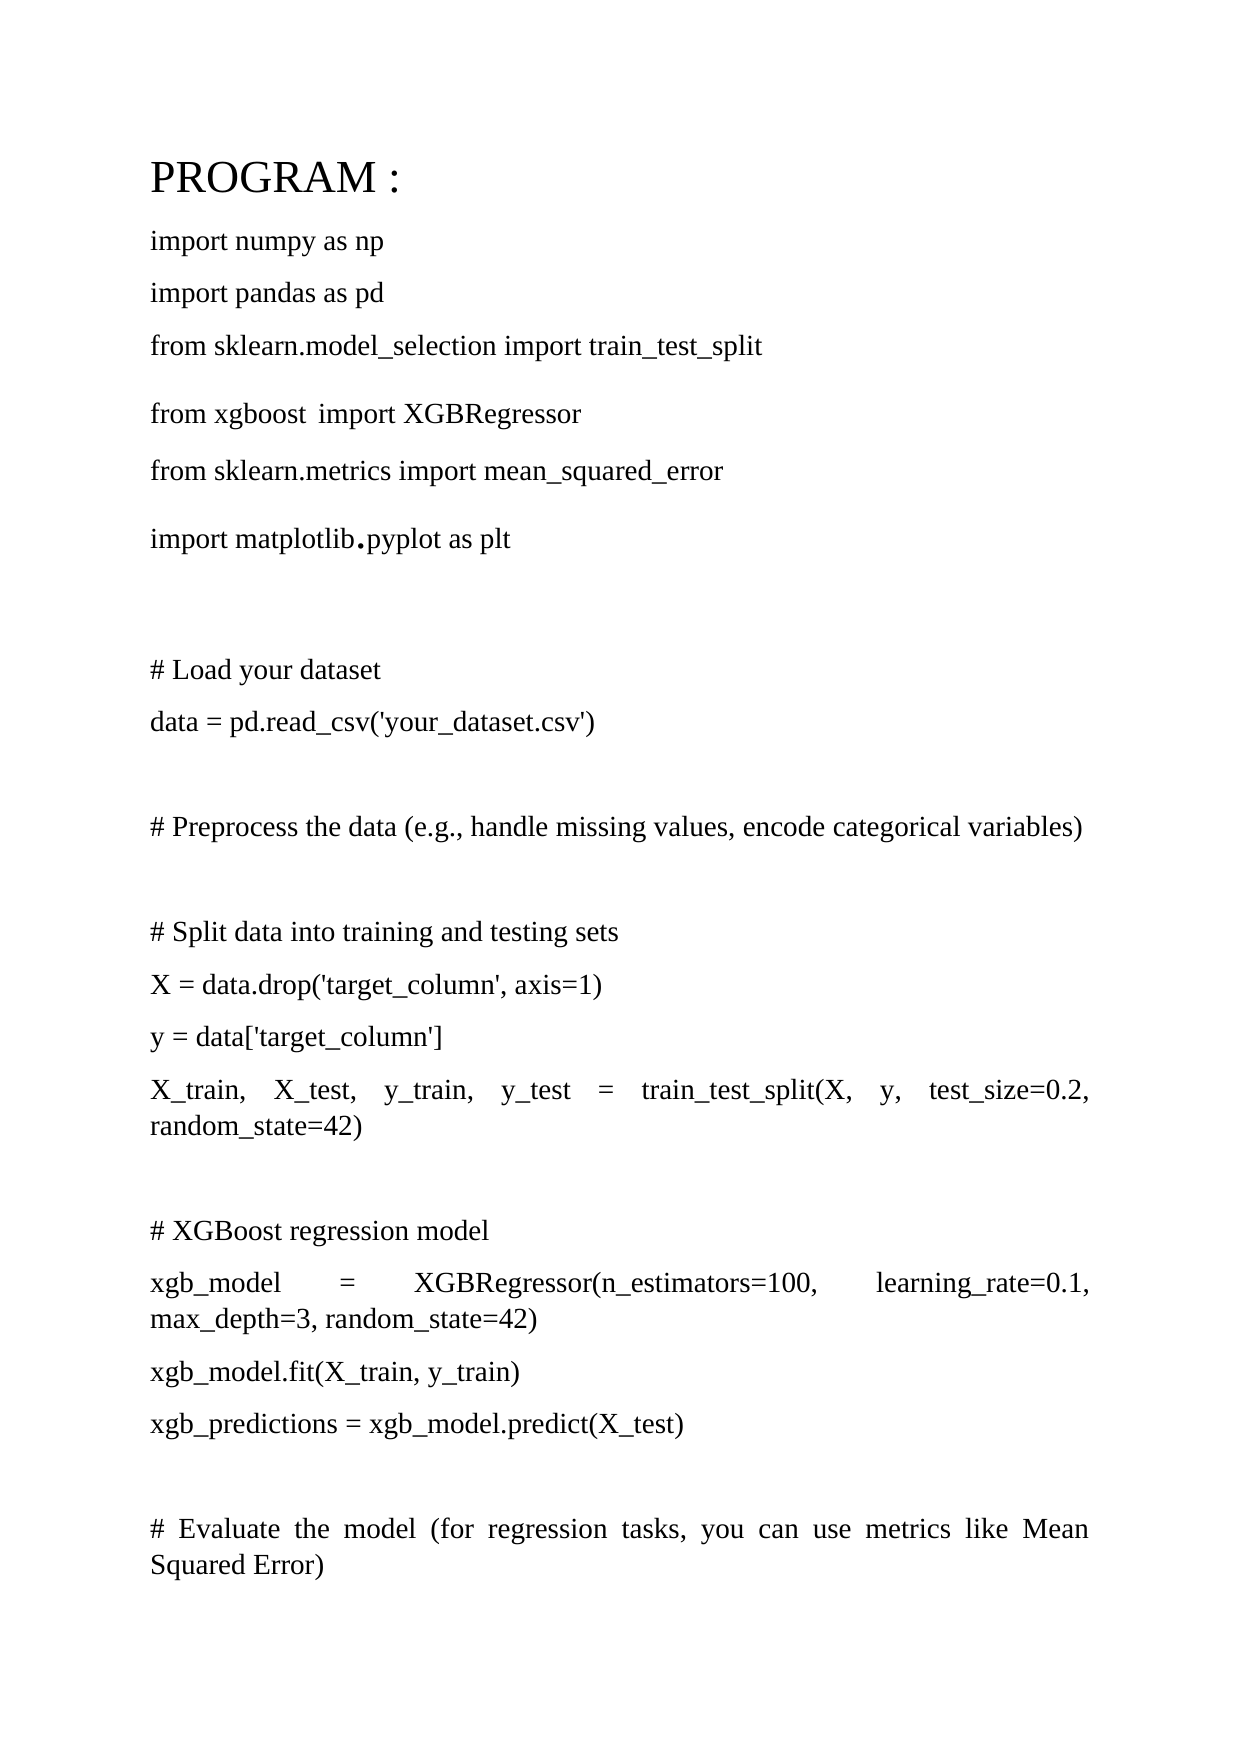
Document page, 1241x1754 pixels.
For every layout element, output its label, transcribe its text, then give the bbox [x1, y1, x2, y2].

text from sklearn.model_selection import train_test_split [150, 328, 1090, 362]
text # Load your dataset [150, 652, 1090, 686]
text X_train, X_test, y_train, y_test = train_test_split(X, y, test_size=0.2, random_state=42) [150, 1072, 1090, 1141]
text from xgboost import XGBRegressor [150, 381, 1090, 433]
text import pandas as pd [150, 276, 1090, 309]
text # Split data into training and testing sets [150, 914, 1090, 948]
text xgb_predictions = xgb_model.predict(X_test) [150, 1406, 1090, 1440]
text PROGRAM : [150, 150, 1090, 203]
text # Preprocess the data (e.g., handle missing values, encode categorical variables) [150, 809, 1090, 843]
text xgb_model = XGBRegressor(n_estimators=100, learning_rate=0.1, max_depth=3, random_state=42) [150, 1265, 1090, 1335]
text import numpy as np [150, 223, 1090, 257]
text data = pd.read_csv('your_dataset.csv') [150, 704, 1090, 738]
text X = data.drop('target_column', axis=1) [150, 967, 1090, 1001]
text import matplotlib.pyplot as plt [150, 506, 1090, 559]
text y = data['target_column'] [150, 1019, 1090, 1053]
text # Evaluate the model (for regression tasks, you can use metrics like Mean Squared Error) [150, 1511, 1090, 1581]
text # XGBoost regression model [150, 1213, 1090, 1246]
text from sklearn.metrics import mean_squared_error [150, 453, 1090, 487]
text xgb_model.fit(X_train, y_train) [150, 1354, 1090, 1387]
